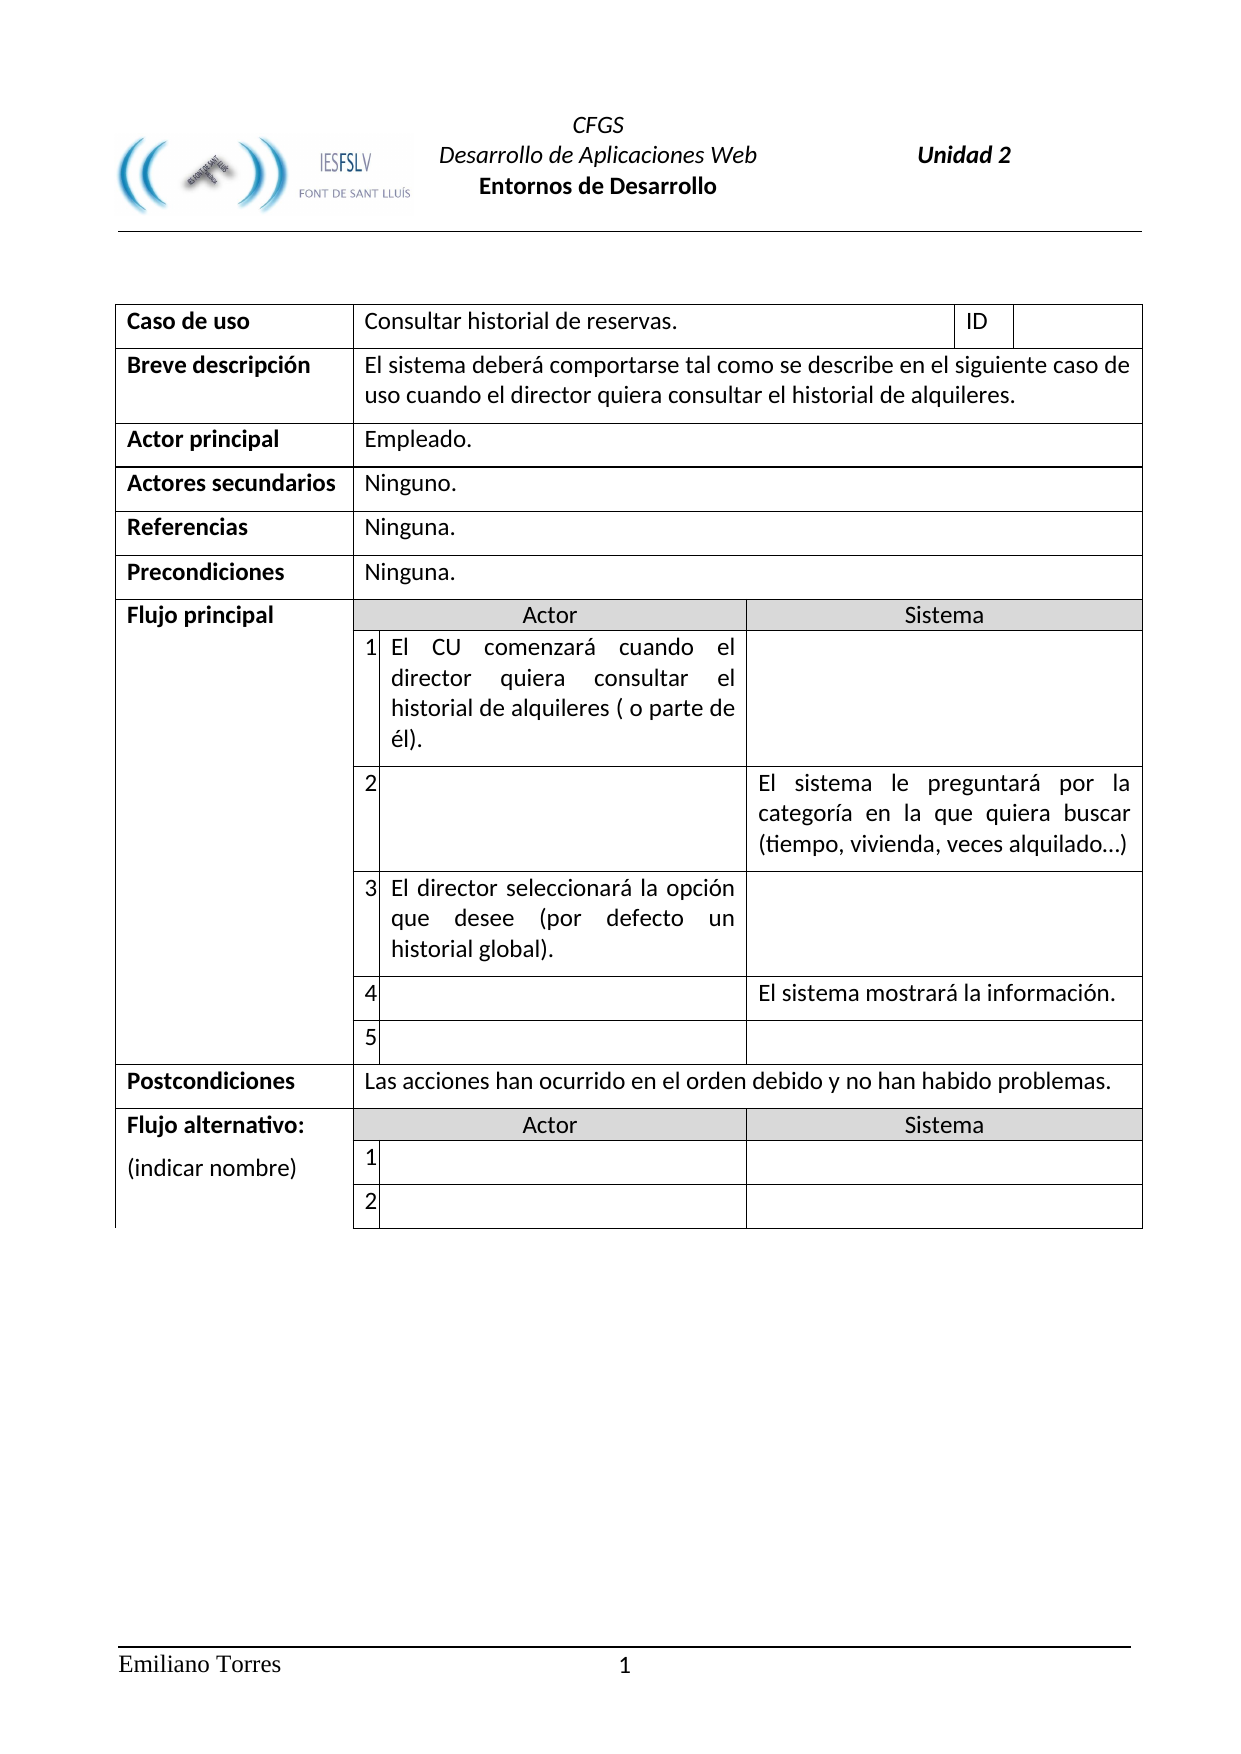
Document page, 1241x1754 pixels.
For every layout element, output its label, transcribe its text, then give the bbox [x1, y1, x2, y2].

table_cell El CU comenzará cuando el director quiera consultar el historial de alquileres ( o parte de él). [380, 631, 746, 766]
table_cell [380, 1185, 746, 1228]
table_cell 2 [354, 767, 379, 871]
picture [114, 133, 414, 216]
table_cell 2 [354, 1185, 379, 1228]
table_cell El sistema le preguntará por la categoría en la que quiera buscar (tiempo, vivienda, veces alquilado…) [747, 767, 1142, 871]
table_cell Precondiciones [116, 556, 353, 599]
table_cell Breve descripción [116, 349, 353, 422]
table_cell [747, 1021, 1142, 1064]
table_cell Referencias [116, 512, 353, 554]
table_cell Actor principal [116, 424, 353, 466]
table_cell El sistema mostrará la información. [747, 977, 1142, 1020]
table_cell Actores secundarios [116, 468, 353, 511]
table_cell [380, 977, 746, 1020]
table_cell 5 [354, 1021, 379, 1064]
table_cell Las acciones han ocurrido en el orden debido y no han habido problemas. [354, 1065, 1142, 1108]
table_cell El sistema deberá comportarse tal como se describe en el siguiente caso de uso cuando el director quiera consultar el historial de alquileres. [354, 349, 1142, 422]
table_cell Sistema [747, 600, 1142, 630]
table_cell Ninguno. [354, 468, 1142, 511]
table_cell [747, 872, 1142, 976]
table_cell 3 [354, 872, 379, 976]
table_cell [747, 1185, 1142, 1228]
table_cell [380, 1021, 746, 1064]
table_cell Actor [354, 1109, 746, 1140]
table_cell Ninguna. [354, 512, 1142, 554]
table_cell 1 [354, 1141, 379, 1184]
table_header ID [955, 305, 1013, 348]
table_cell Ninguna. [354, 556, 1142, 599]
table_cell 4 [354, 977, 379, 1020]
table_header Caso de uso [116, 305, 353, 348]
table_cell [747, 1141, 1142, 1184]
table_header Consultar historial de reservas. [354, 305, 954, 348]
table_header [1014, 305, 1142, 348]
table_cell [380, 767, 746, 871]
table_cell El director seleccionará la opción que desee (por defecto un historial global). [380, 872, 746, 976]
table_cell Flujo principal [116, 600, 353, 1064]
table_cell Sistema [747, 1109, 1142, 1140]
table_cell Flujo alternativo: (indicar nombre) [116, 1109, 353, 1228]
table_cell 1 [354, 631, 379, 766]
table_cell Postcondiciones [116, 1065, 353, 1108]
table_cell Actor [354, 600, 746, 630]
table_cell Empleado. [354, 424, 1142, 466]
table_cell [380, 1141, 746, 1184]
table_cell [747, 631, 1142, 766]
